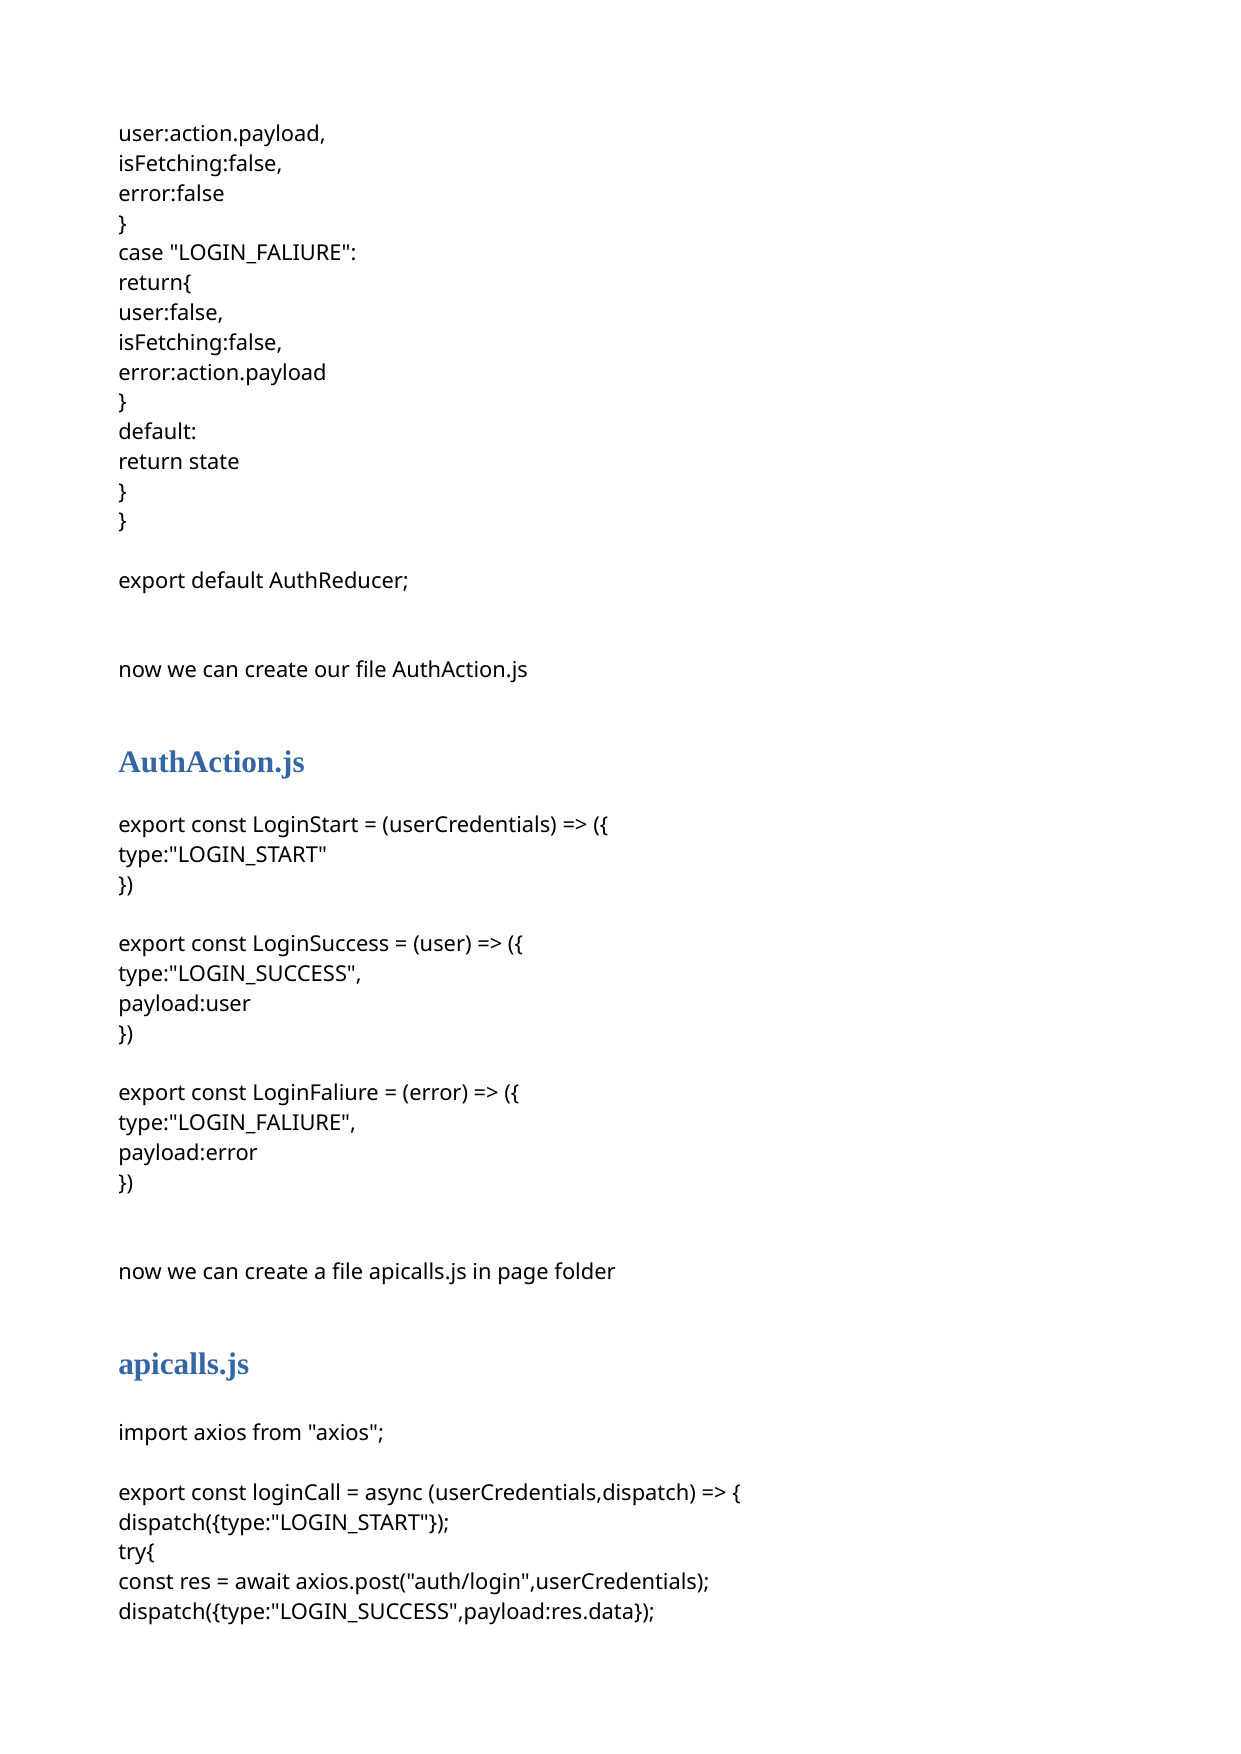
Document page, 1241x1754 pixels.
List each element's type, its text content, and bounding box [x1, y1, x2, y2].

text now we can create a file apicalls.js in page folder [118, 1256, 1122, 1286]
text user:false, [118, 297, 1122, 327]
text type:"LOGIN_SUCCESS", [118, 958, 1122, 988]
text case "LOGIN_FALIURE": [118, 237, 1122, 267]
text error:false [118, 178, 1122, 207]
text export const loginCall = async (userCredentials,dispatch) => { [118, 1477, 1122, 1507]
text export default AuthReducer; [118, 565, 1122, 595]
text }) [118, 869, 1122, 899]
text dispatch({type:"LOGIN_SUCCESS",payload:res.data}); [118, 1596, 1122, 1626]
text } [118, 505, 1122, 535]
text import axios from "axios"; [118, 1417, 1122, 1447]
text return{ [118, 267, 1122, 297]
text export const LoginSuccess = (user) => ({ [118, 928, 1122, 958]
text type:"LOGIN_FALIURE", [118, 1107, 1122, 1137]
text } [118, 476, 1122, 505]
text default: [118, 416, 1122, 446]
text const res = await axios.post("auth/login",userCredentials); [118, 1566, 1122, 1596]
text return state [118, 446, 1122, 476]
text error:action.payload [118, 356, 1122, 386]
text AuthAction.js [118, 744, 1122, 779]
text }) [118, 1018, 1122, 1048]
text isFetching:false, [118, 148, 1122, 178]
text export const LoginStart = (userCredentials) => ({ [118, 809, 1122, 839]
text } [118, 207, 1122, 237]
text payload:error [118, 1137, 1122, 1167]
text }) [118, 1167, 1122, 1196]
text } [118, 386, 1122, 416]
text type:"LOGIN_START" [118, 839, 1122, 869]
text try{ [118, 1536, 1122, 1566]
text payload:user [118, 988, 1122, 1018]
text now we can create our file AuthAction.js [118, 654, 1122, 684]
text isFetching:false, [118, 327, 1122, 356]
text export const LoginFaliure = (error) => ({ [118, 1077, 1122, 1107]
text apicalls.js [118, 1345, 1122, 1381]
text user:action.payload, [118, 118, 1122, 148]
text dispatch({type:"LOGIN_START"}); [118, 1507, 1122, 1536]
